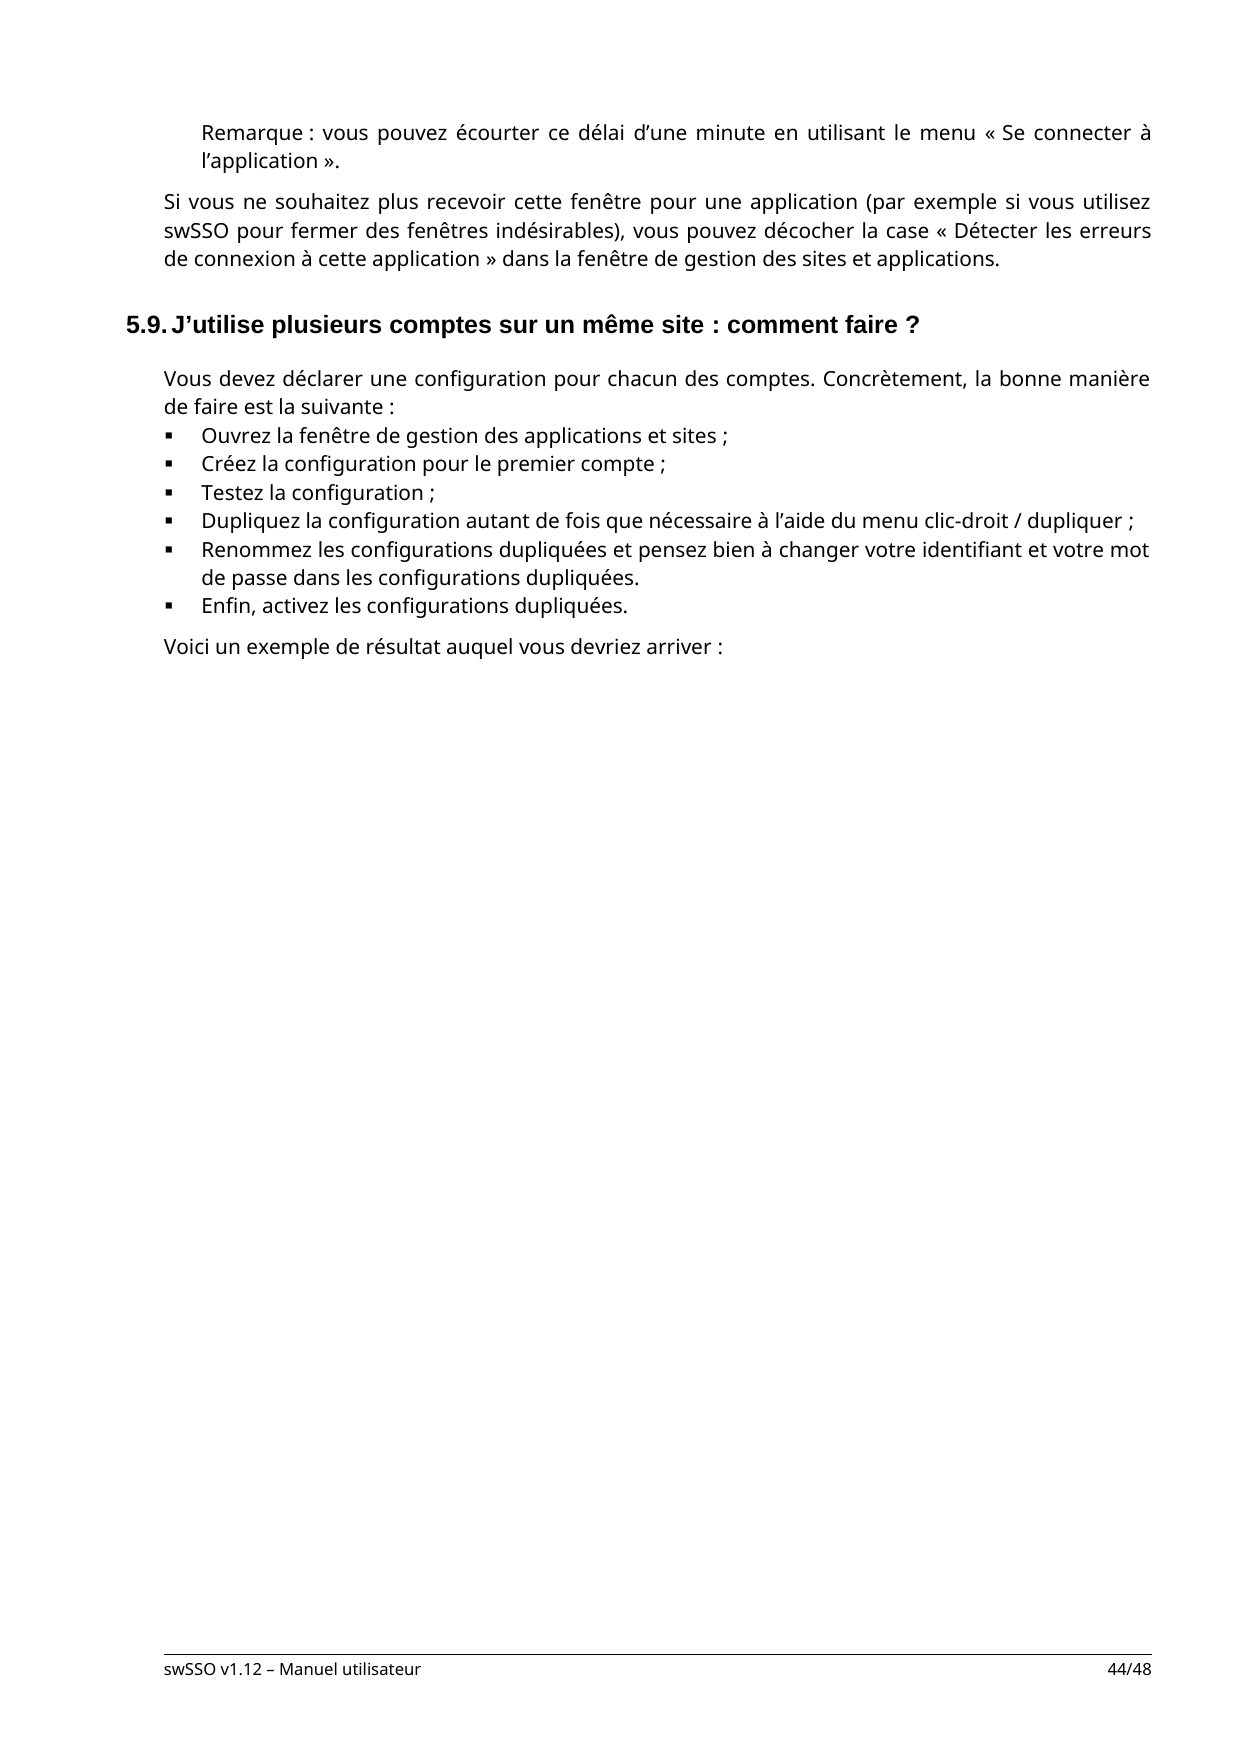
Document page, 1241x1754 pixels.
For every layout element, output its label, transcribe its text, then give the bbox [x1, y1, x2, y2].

list Dupliquez la configuration autant de fois que nécessaire à l’aide du menu clic-droit / dupliquer ; [164, 506, 1152, 535]
subtitle J’utilise plusieurs comptes sur un même site : comment faire ? [126, 310, 1152, 339]
list Ouvrez la fenêtre de gestion des applications et sites ; [164, 421, 1152, 449]
list Enfin, activez les configurations dupliquées. [164, 592, 1152, 620]
list Renommez les configurations dupliquées et pensez bien à changer votre identifiant et votre mot de passe dans les configurations dupliquées. [164, 535, 1152, 592]
text Si vous ne souhaitez plus recevoir cette fenêtre pour une application (par exemple si vous utilisez swSSO pour fermer des fenêtres indésirables), vous pouvez décocher la case « Détecter les erreurs de connexion à cette application » dans la fenêtre de gestion des sites et applications. [164, 187, 1152, 273]
text Vous devez déclarer une configuration pour chacun des comptes. Concrètement, la bonne manière de faire est la suivante : [164, 364, 1152, 421]
list Remarque : vous pouvez écourter ce délai d’une minute en utilisant le menu « Se connecter à l’application ». [164, 118, 1152, 175]
text Voici un exemple de résultat auquel vous devriez arriver : [164, 632, 1152, 661]
list Créez la configuration pour le premier compte ; [164, 449, 1152, 478]
list Testez la configuration ; [164, 478, 1152, 506]
